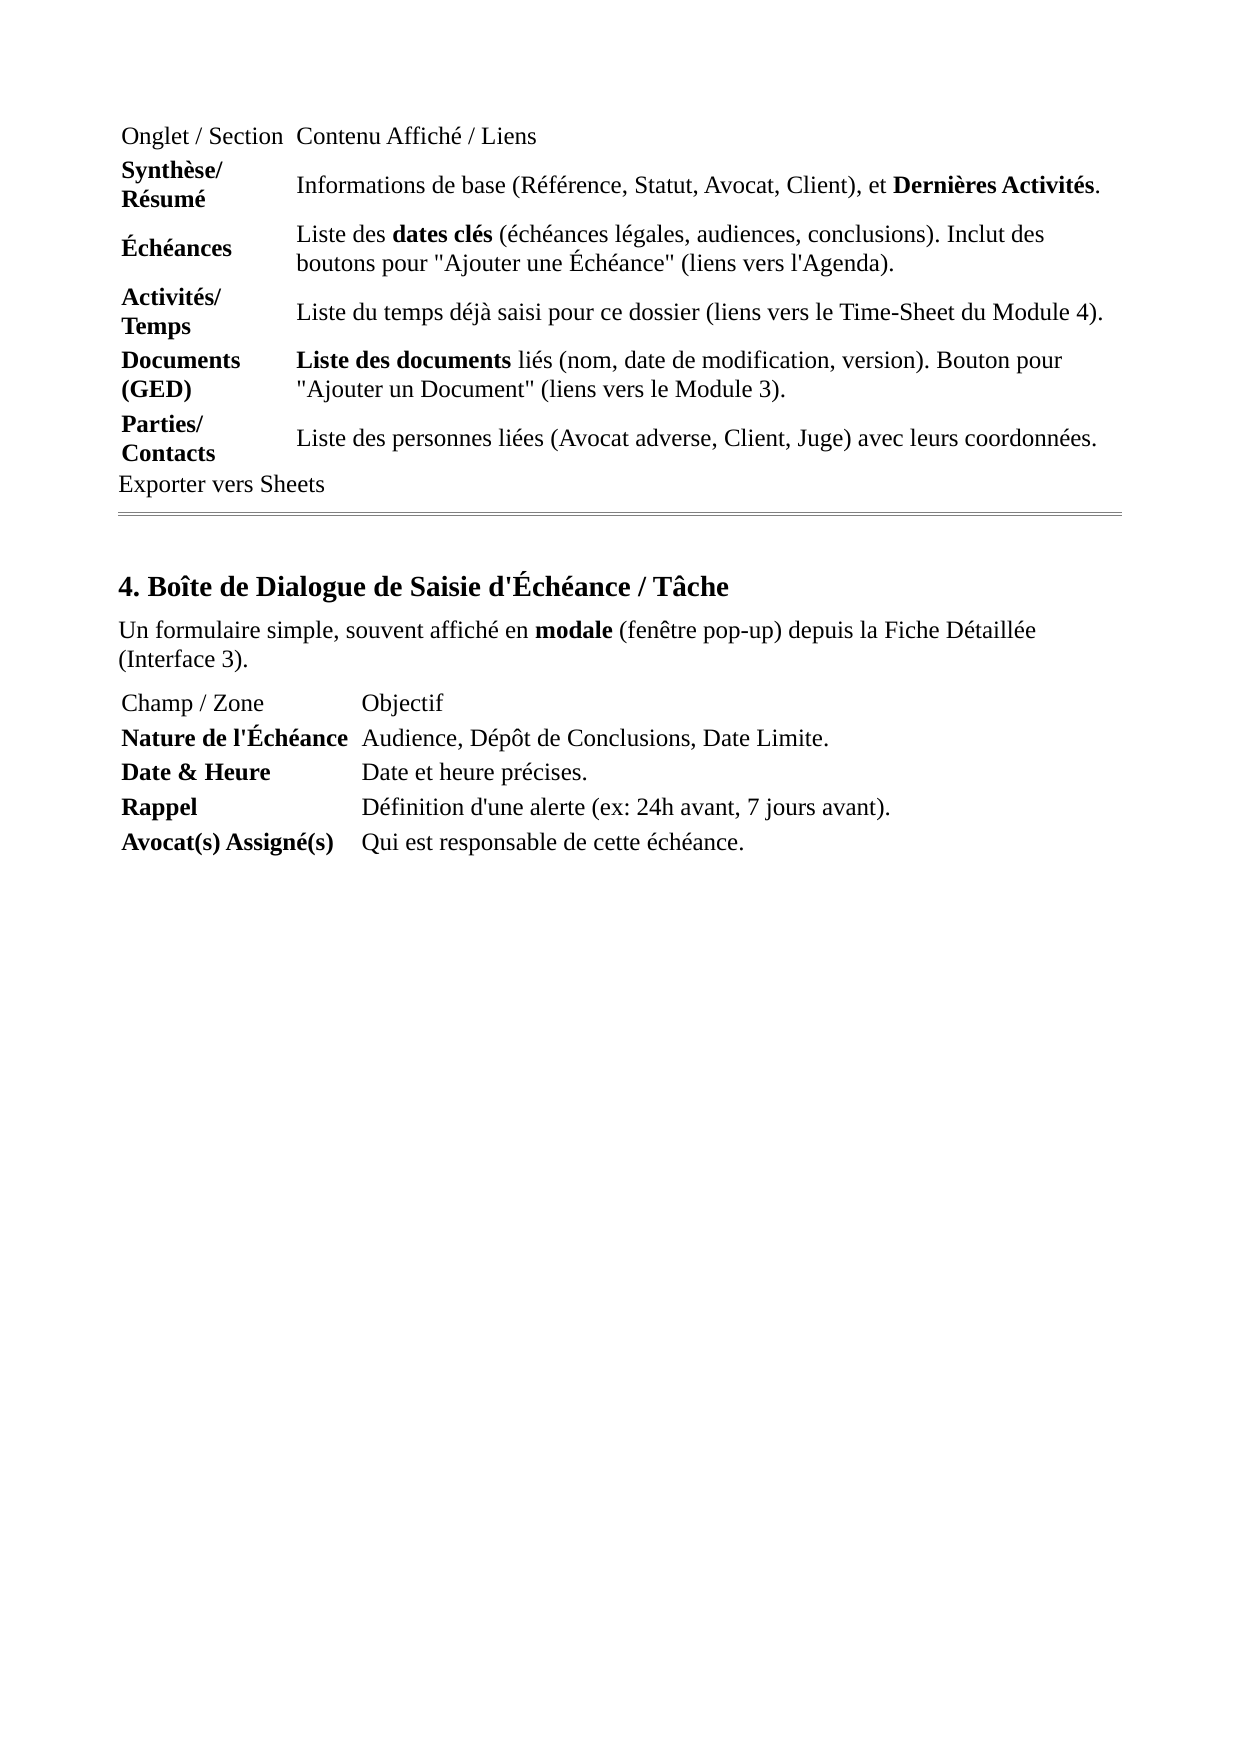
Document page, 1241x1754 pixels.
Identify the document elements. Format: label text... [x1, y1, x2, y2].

table_cell Activités/Temps [118, 279, 293, 343]
table_cell Liste du temps déjà saisi pour ce dossier (liens vers le Time-Sheet du Module 4). [293, 279, 1122, 343]
text Un formulaire simple, souvent affiché en modale (fenêtre pop-up) depuis la Fiche Détaillée (Interface 3). [118, 615, 1122, 673]
table_cell Avocat(s) Assigné(s) [118, 824, 358, 858]
table_cell Liste des dates clés (échéances légales, audiences, conclusions). Inclut des boutons pour "Ajouter une Échéance" (liens vers l'Agenda). [293, 216, 1122, 279]
table_header Onglet / Section [118, 118, 293, 153]
table_cell Date & Heure [118, 755, 358, 789]
table_cell Définition d'une alerte (ex: 24h avant, 7 jours avant). [359, 789, 894, 824]
table_cell Documents (GED) [118, 343, 293, 406]
table_cell Échéances [118, 216, 293, 279]
table_cell Informations de base (Référence, Statut, Avocat, Client), et Dernières Activités. [293, 153, 1122, 216]
table_header Objectif [359, 685, 894, 720]
table_cell Audience, Dépôt de Conclusions, Date Limite. [359, 720, 894, 754]
table_cell Synthèse/Résumé [118, 153, 293, 216]
table_cell Qui est responsable de cette échéance. [359, 824, 894, 858]
table_cell Liste des personnes liées (Avocat adverse, Client, Juge) avec leurs coordonnées. [293, 406, 1122, 469]
subtitle 4. Boîte de Dialogue de Saisie d'Échéance / Tâche [118, 569, 1122, 603]
table_header Champ / Zone [118, 685, 358, 720]
table_cell Date et heure précises. [359, 755, 894, 789]
table_cell Nature de l'Échéance [118, 720, 358, 754]
table_cell Parties/Contacts [118, 406, 293, 469]
text Exporter vers Sheets [118, 469, 1122, 498]
table_cell Rappel [118, 789, 358, 824]
table_cell Liste des documents liés (nom, date de modification, version). Bouton pour "Ajouter un Document" (liens vers le Module 3). [293, 343, 1122, 406]
table_header Contenu Affiché / Liens [293, 118, 1122, 153]
